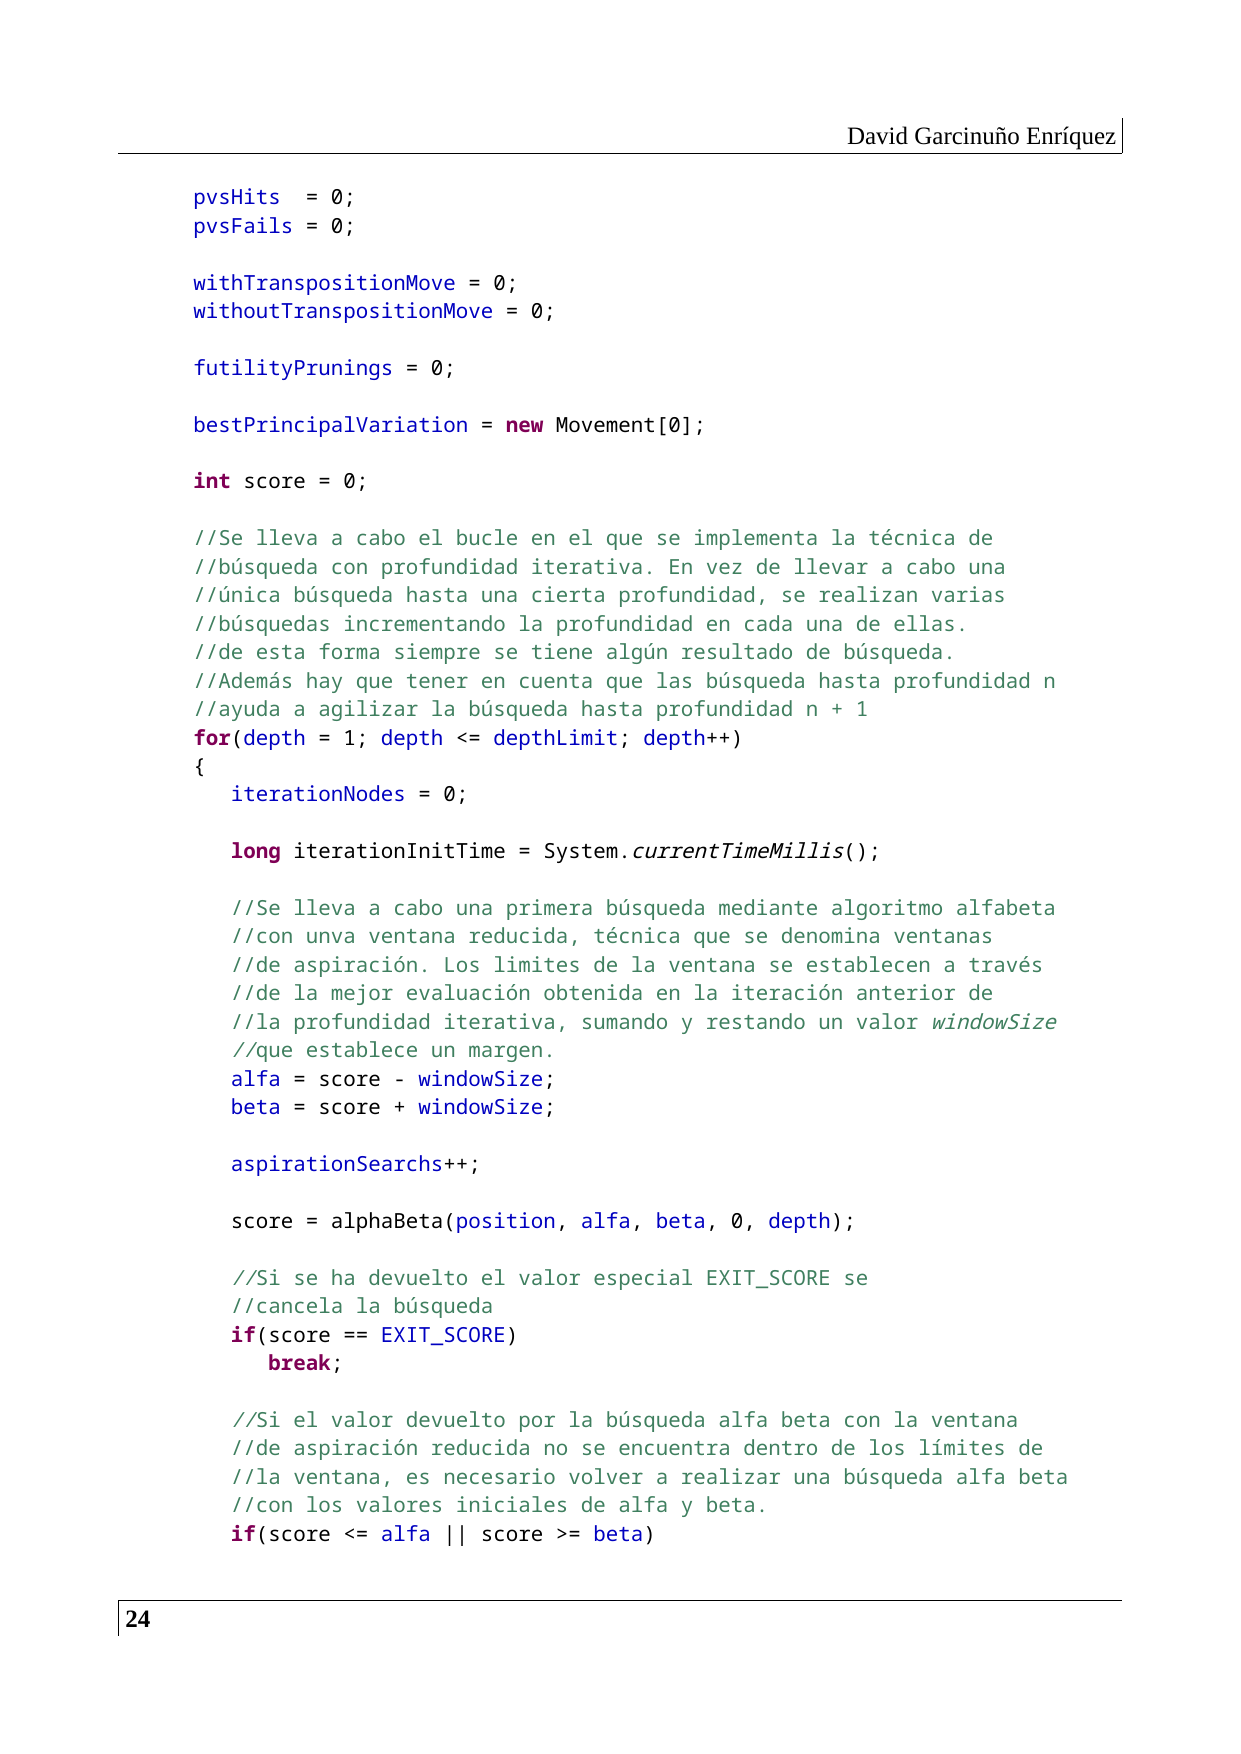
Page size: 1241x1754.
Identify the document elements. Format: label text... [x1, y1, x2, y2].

text //que establece un margen. [118, 1035, 1122, 1064]
text //búsquedas incrementando la profundidad en cada una de ellas. [118, 609, 1122, 637]
text beta = score + windowSize; [118, 1092, 1122, 1121]
text //Se lleva a cabo el bucle en el que se implementa la técnica de [118, 523, 1122, 552]
text int score = 0; [118, 467, 1122, 495]
text //de esta forma siempre se tiene algún resultado de búsqueda. [118, 637, 1122, 666]
text //la profundidad iterativa, sumando y restando un valor windowSize [118, 1007, 1122, 1035]
text //con unva ventana reducida, técnica que se denomina ventanas [118, 922, 1122, 950]
text pvsHits = 0; [118, 182, 1122, 211]
text bestPrincipalVariation = new Movement[0]; [118, 410, 1122, 438]
text //búsqueda con profundidad iterativa. En vez de llevar a cabo una [118, 552, 1122, 580]
text break; [118, 1348, 1122, 1377]
text long iterationInitTime = System.currentTimeMillis(); [118, 836, 1122, 865]
text //de aspiración. Los limites de la ventana se establecen a través [118, 950, 1122, 978]
text iterationNodes = 0; [118, 779, 1122, 808]
text //de aspiración reducida no se encuentra dentro de los límites de [118, 1433, 1122, 1462]
text //Si se ha devuelto el valor especial EXIT_SCORE se [118, 1263, 1122, 1291]
text if(score == EXIT_SCORE) [118, 1320, 1122, 1348]
text //ayuda a agilizar la búsqueda hasta profundidad n + 1 [118, 694, 1122, 723]
text if(score <= alfa || score >= beta) [118, 1519, 1122, 1547]
text alfa = score - windowSize; [118, 1064, 1122, 1092]
text //Se lleva a cabo una primera búsqueda mediante algoritmo alfabeta [118, 893, 1122, 922]
text //Si el valor devuelto por la búsqueda alfa beta con la ventana [118, 1405, 1122, 1433]
text pvsFails = 0; [118, 211, 1122, 239]
text withoutTranspositionMove = 0; [118, 296, 1122, 324]
text futilityPrunings = 0; [118, 353, 1122, 381]
text //de la mejor evaluación obtenida en la iteración anterior de [118, 978, 1122, 1007]
text withTranspositionMove = 0; [118, 268, 1122, 296]
text //única búsqueda hasta una cierta profundidad, se realizan varias [118, 580, 1122, 609]
text for(depth = 1; depth <= depthLimit; depth++) [118, 723, 1122, 751]
text //cancela la búsqueda [118, 1291, 1122, 1320]
text //con los valores iniciales de alfa y beta. [118, 1490, 1122, 1519]
text aspirationSearchs++; [118, 1149, 1122, 1178]
text //Además hay que tener en cuenta que las búsqueda hasta profundidad n [118, 666, 1122, 694]
text score = alphaBeta(position, alfa, beta, 0, depth); [118, 1206, 1122, 1234]
text //la ventana, es necesario volver a realizar una búsqueda alfa beta [118, 1462, 1122, 1490]
text { [118, 751, 1122, 779]
